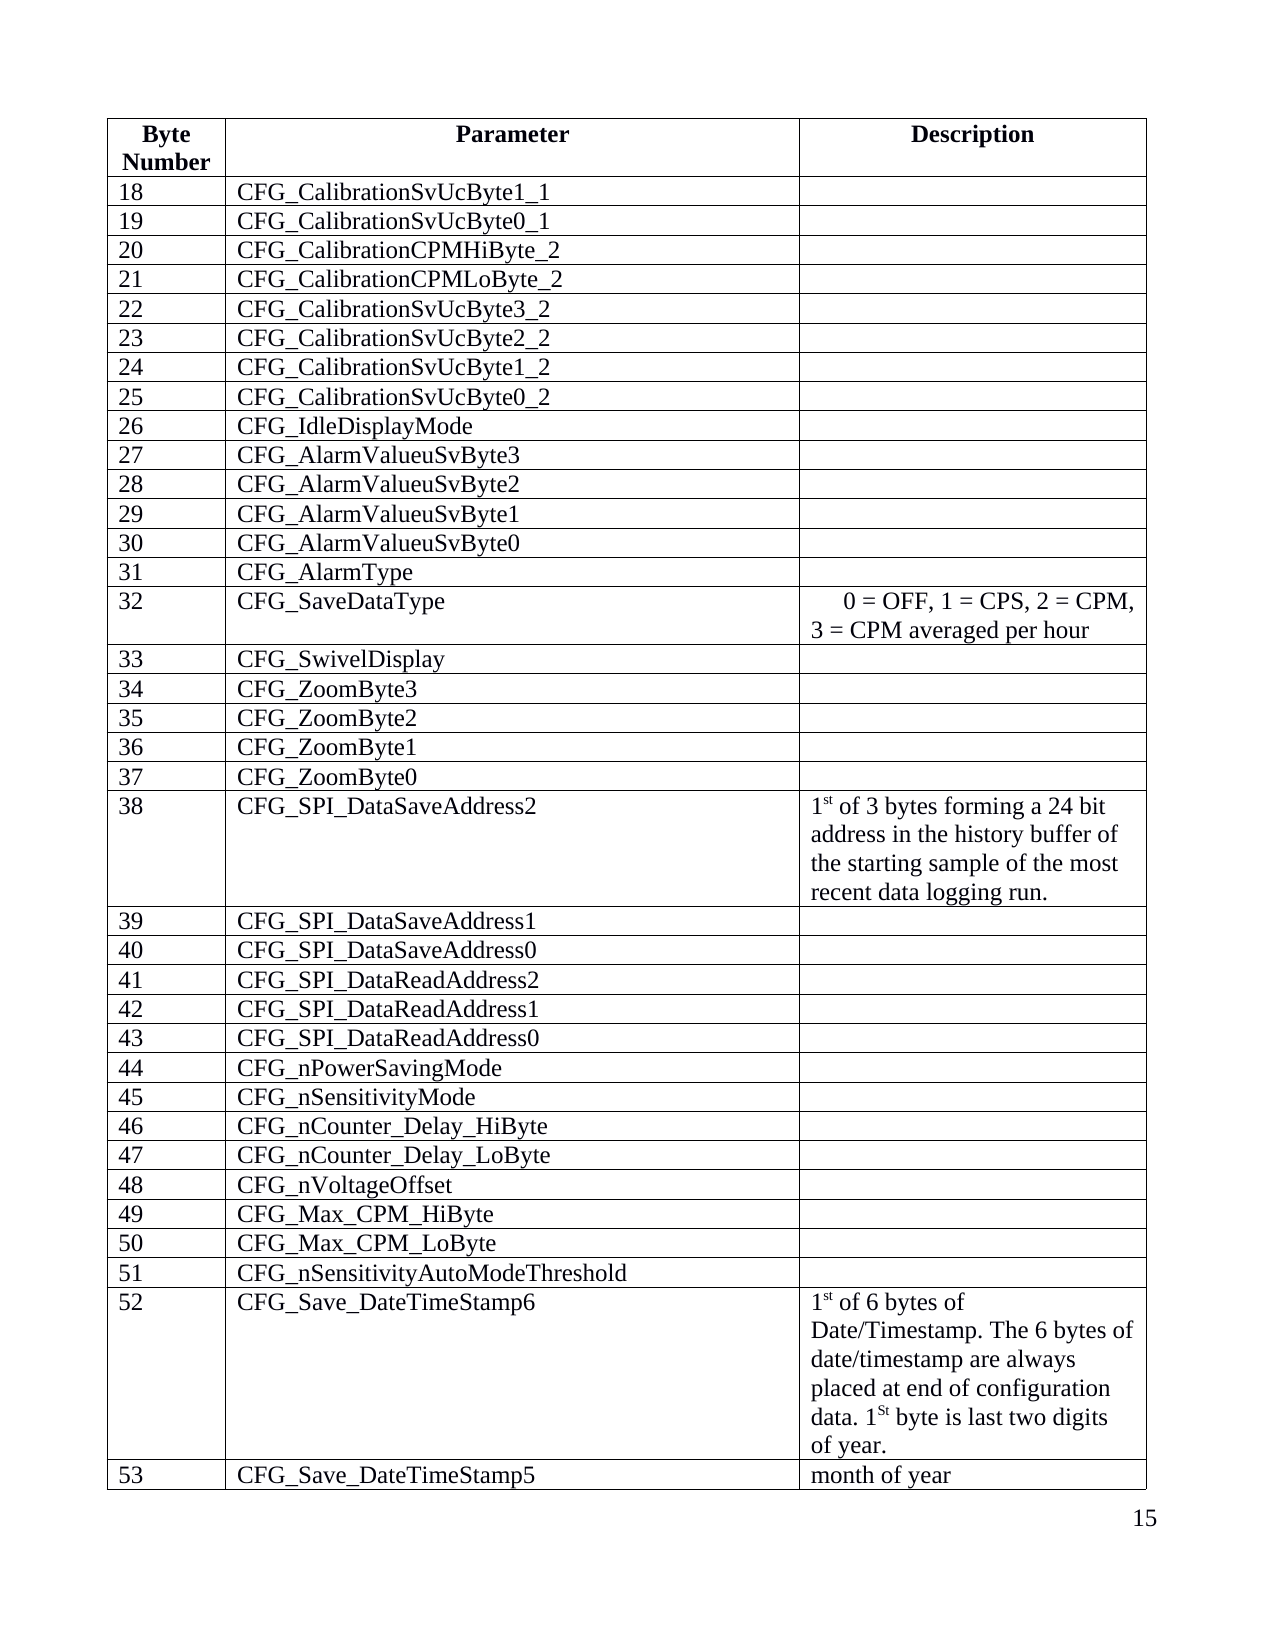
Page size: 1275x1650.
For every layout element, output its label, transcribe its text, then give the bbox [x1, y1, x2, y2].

table_cell [800, 470, 1146, 498]
table_cell 27 [108, 441, 225, 469]
table_cell CFG_Save_DateTimeStamp6 [226, 1288, 799, 1459]
table_cell 0 = OFF, 1 = CPS, 2 = CPM, 3 = CPM averaged per hour [800, 587, 1146, 644]
table_cell CFG_SPI_DataSaveAddress2 [226, 791, 799, 906]
table_cell CFG_AlarmType [226, 558, 799, 586]
table_cell CFG_CalibrationCPMHiByte_2 [226, 236, 799, 264]
table_cell 32 [108, 587, 225, 644]
table_cell 41 [108, 965, 225, 994]
table_cell CFG_CalibrationSvUcByte1_2 [226, 353, 799, 381]
table_cell 31 [108, 558, 225, 586]
table_cell month of year [800, 1460, 1146, 1489]
table_cell CFG_nSensitivityMode [226, 1083, 799, 1111]
table_cell 44 [108, 1053, 225, 1081]
table_cell 35 [108, 704, 225, 732]
table_cell 25 [108, 382, 225, 410]
table_cell CFG_nCounter_Delay_LoByte [226, 1141, 799, 1169]
table_cell 40 [108, 936, 225, 964]
table_cell [800, 1112, 1146, 1140]
table_cell 18 [108, 177, 225, 205]
table_cell [800, 1258, 1146, 1286]
table_cell [800, 441, 1146, 469]
table_cell CFG_CalibrationSvUcByte2_2 [226, 324, 799, 352]
table_cell 52 [108, 1288, 225, 1459]
table_cell CFG_CalibrationSvUcByte3_2 [226, 294, 799, 322]
table_cell CFG_AlarmValueuSvByte2 [226, 470, 799, 498]
table_cell CFG_SPI_DataReadAddress2 [226, 965, 799, 994]
table_cell 42 [108, 995, 225, 1023]
table_cell [800, 382, 1146, 410]
table_cell [800, 995, 1146, 1023]
table_cell 28 [108, 470, 225, 498]
table_cell 50 [108, 1229, 225, 1257]
table_cell [800, 645, 1146, 673]
table_cell CFG_CalibrationSvUcByte0_2 [226, 382, 799, 410]
table_cell CFG_CalibrationSvUcByte1_1 [226, 177, 799, 205]
table_cell 30 [108, 529, 225, 557]
table_header Description [800, 119, 1146, 176]
table_cell CFG_CalibrationSvUcByte0_1 [226, 206, 799, 235]
table_cell [800, 558, 1146, 586]
table_cell 24 [108, 353, 225, 381]
table_cell 36 [108, 733, 225, 761]
table_cell [800, 762, 1146, 790]
table_header Byte Number [108, 119, 225, 176]
table_cell CFG_AlarmValueuSvByte0 [226, 529, 799, 557]
table_cell CFG_nSensitivityAutoModeThreshold [226, 1258, 799, 1286]
table_cell 43 [108, 1024, 225, 1052]
table_cell [800, 674, 1146, 702]
table_cell 45 [108, 1083, 225, 1111]
table_cell [800, 236, 1146, 264]
table_cell 34 [108, 674, 225, 702]
table_cell [800, 1024, 1146, 1052]
table_cell CFG_Max_CPM_HiByte [226, 1200, 799, 1228]
table_cell CFG_Save_DateTimeStamp5 [226, 1460, 799, 1489]
table_cell [800, 1083, 1146, 1111]
table_cell [800, 499, 1146, 527]
table_cell [800, 177, 1146, 205]
table_cell [800, 294, 1146, 322]
table_cell 38 [108, 791, 225, 906]
table_cell [800, 1141, 1146, 1169]
table_cell CFG_AlarmValueuSvByte1 [226, 499, 799, 527]
table_cell [800, 324, 1146, 352]
table_cell 20 [108, 236, 225, 264]
table_cell [800, 206, 1146, 235]
table_cell CFG_ZoomByte0 [226, 762, 799, 790]
table_cell 1st of 3 bytes forming a 24 bit address in the history buffer of the starting sample of the most recent data logging run. [800, 791, 1146, 906]
table_cell 29 [108, 499, 225, 527]
table_cell 22 [108, 294, 225, 322]
table_cell [800, 1229, 1146, 1257]
table_cell [800, 907, 1146, 935]
table_cell CFG_SPI_DataSaveAddress1 [226, 907, 799, 935]
table_cell 33 [108, 645, 225, 673]
table_cell 39 [108, 907, 225, 935]
table_cell CFG_nCounter_Delay_HiByte [226, 1112, 799, 1140]
table_cell 53 [108, 1460, 225, 1489]
table_cell CFG_AlarmValueuSvByte3 [226, 441, 799, 469]
table_cell [800, 733, 1146, 761]
table_cell 19 [108, 206, 225, 235]
table_cell 48 [108, 1170, 225, 1198]
table_cell [800, 965, 1146, 994]
table_cell 26 [108, 411, 225, 439]
table_cell 37 [108, 762, 225, 790]
table_cell CFG_SPI_DataReadAddress1 [226, 995, 799, 1023]
table_cell 47 [108, 1141, 225, 1169]
table_cell 51 [108, 1258, 225, 1286]
table_cell [800, 265, 1146, 293]
table_cell CFG_SwivelDisplay [226, 645, 799, 673]
table_cell CFG_nPowerSavingMode [226, 1053, 799, 1081]
table_cell CFG_SaveDataType [226, 587, 799, 644]
table_cell [800, 1053, 1146, 1081]
table_cell 46 [108, 1112, 225, 1140]
table_cell 1st of 6 bytes of Date/Timestamp. The 6 bytes of date/timestamp are always placed at end of configuration data. 1St byte is last two digits of year. [800, 1288, 1146, 1459]
table_cell [800, 353, 1146, 381]
table_cell CFG_ZoomByte3 [226, 674, 799, 702]
table_cell [800, 936, 1146, 964]
table_cell 23 [108, 324, 225, 352]
table_cell CFG_nVoltageOffset [226, 1170, 799, 1198]
table_cell CFG_ZoomByte1 [226, 733, 799, 761]
table_cell [800, 704, 1146, 732]
table_header Parameter [226, 119, 799, 176]
table_cell CFG_IdleDisplayMode [226, 411, 799, 439]
table_cell [800, 411, 1146, 439]
table_cell [800, 1170, 1146, 1198]
table_cell [800, 529, 1146, 557]
table_cell CFG_CalibrationCPMLoByte_2 [226, 265, 799, 293]
table_cell CFG_Max_CPM_LoByte [226, 1229, 799, 1257]
table_cell CFG_SPI_DataReadAddress0 [226, 1024, 799, 1052]
table_cell 21 [108, 265, 225, 293]
table_cell 49 [108, 1200, 225, 1228]
table_cell CFG_ZoomByte2 [226, 704, 799, 732]
table_cell [800, 1200, 1146, 1228]
table_cell CFG_SPI_DataSaveAddress0 [226, 936, 799, 964]
